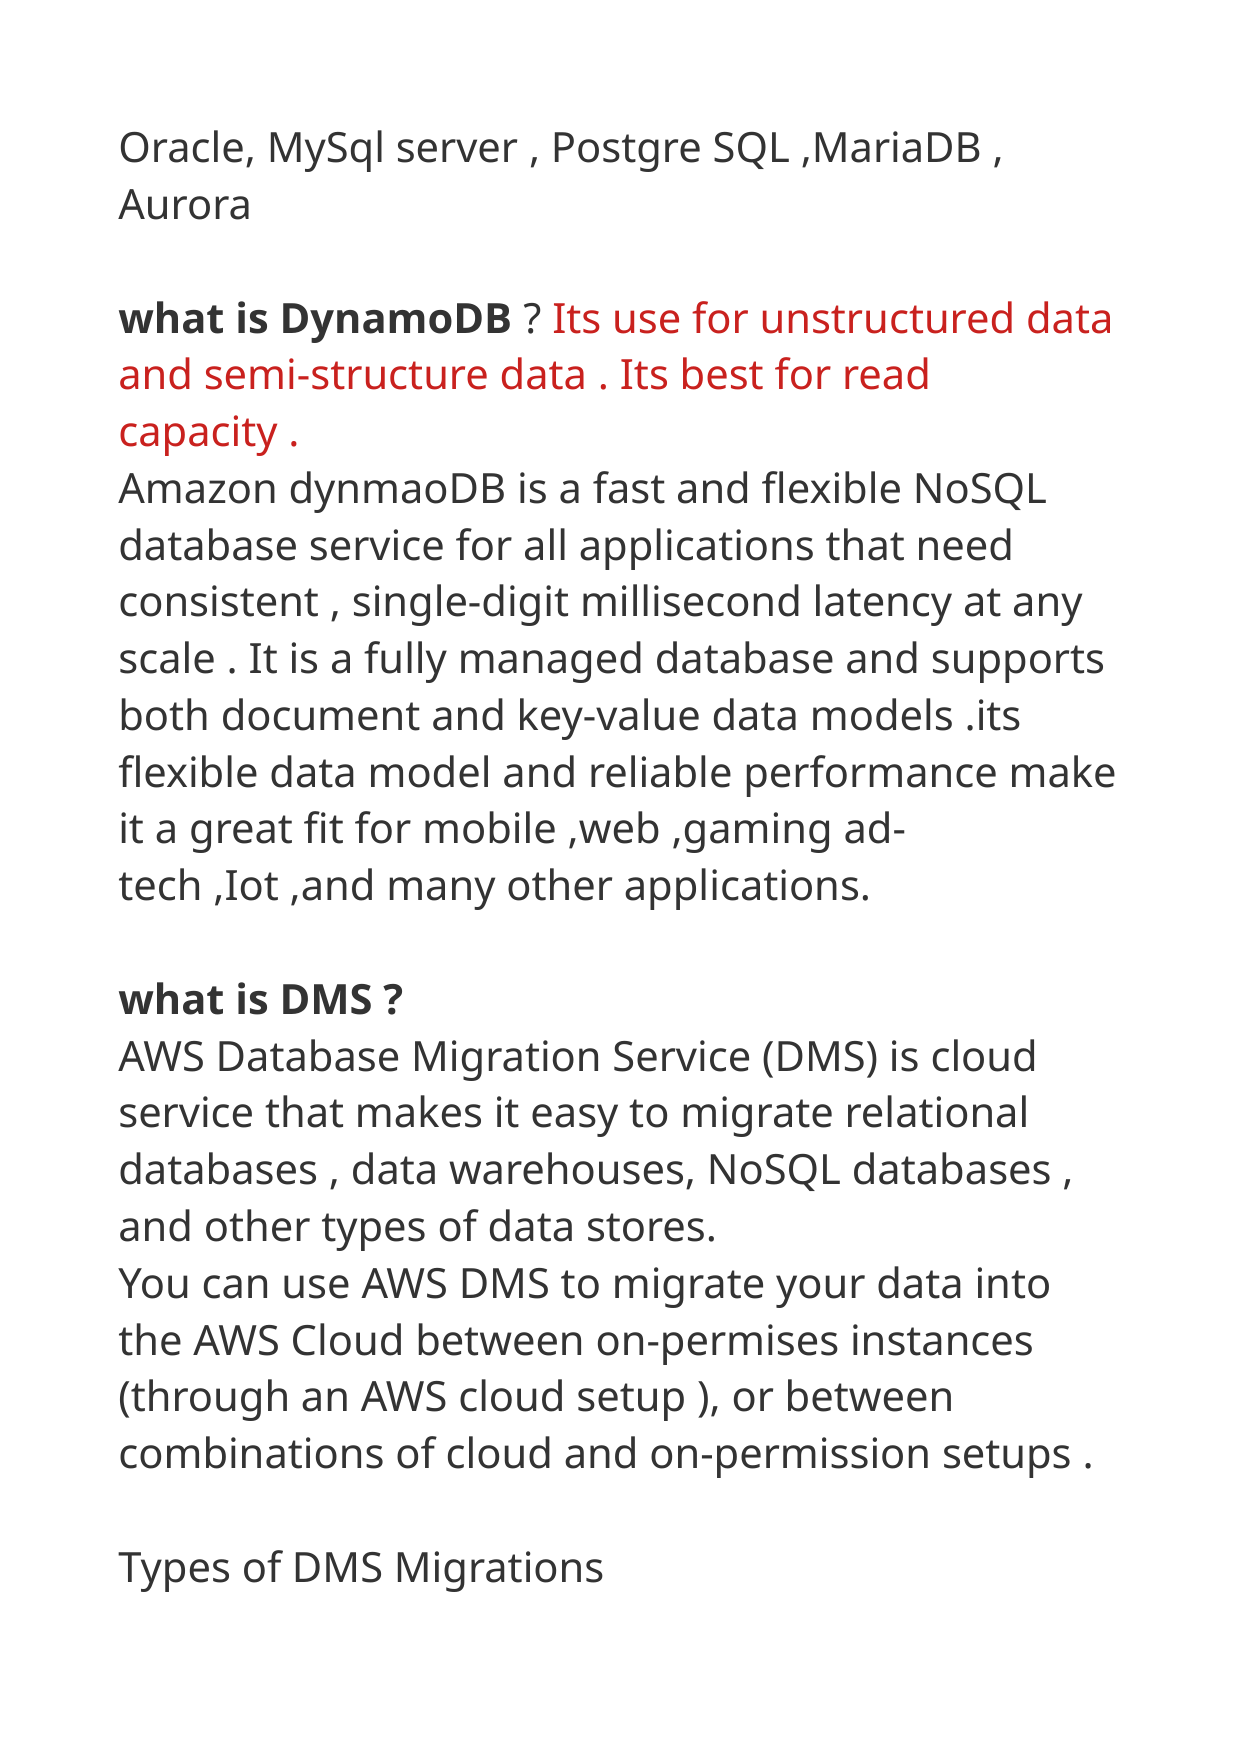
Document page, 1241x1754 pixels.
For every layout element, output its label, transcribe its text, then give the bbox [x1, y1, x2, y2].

text You can use AWS DMS to migrate your data into the AWS Cloud between on-permises instances (through an AWS cloud setup ), or between combinations of cloud and on-permission setups . [118, 1253, 1122, 1481]
text Types of DMS Migrations [118, 1537, 1122, 1594]
text Amazon dynmaoDB is a fast and flexible NoSQL database service for all applications that need consistent , single-digit millisecond latency at any scale . It is a fully managed database and supports both document and key-value data models .its flexible data model and reliable performance make it a great fit for mobile ,web ,gaming ad-tech ,Iot ,and many other applications. [118, 459, 1122, 913]
text what is DynamoDB ? Its use for unstructured data and semi-structure data . Its best for read capacity . [118, 288, 1122, 459]
text what is DMS ? [118, 970, 1122, 1026]
text AWS Database Migration Service (DMS) is cloud service that makes it easy to migrate relational databases , data warehouses, NoSQL databases , and other types of data stores. [118, 1026, 1122, 1253]
text Oracle, MySql server , Postgre SQL ,MariaDB , Aurora [118, 118, 1122, 232]
